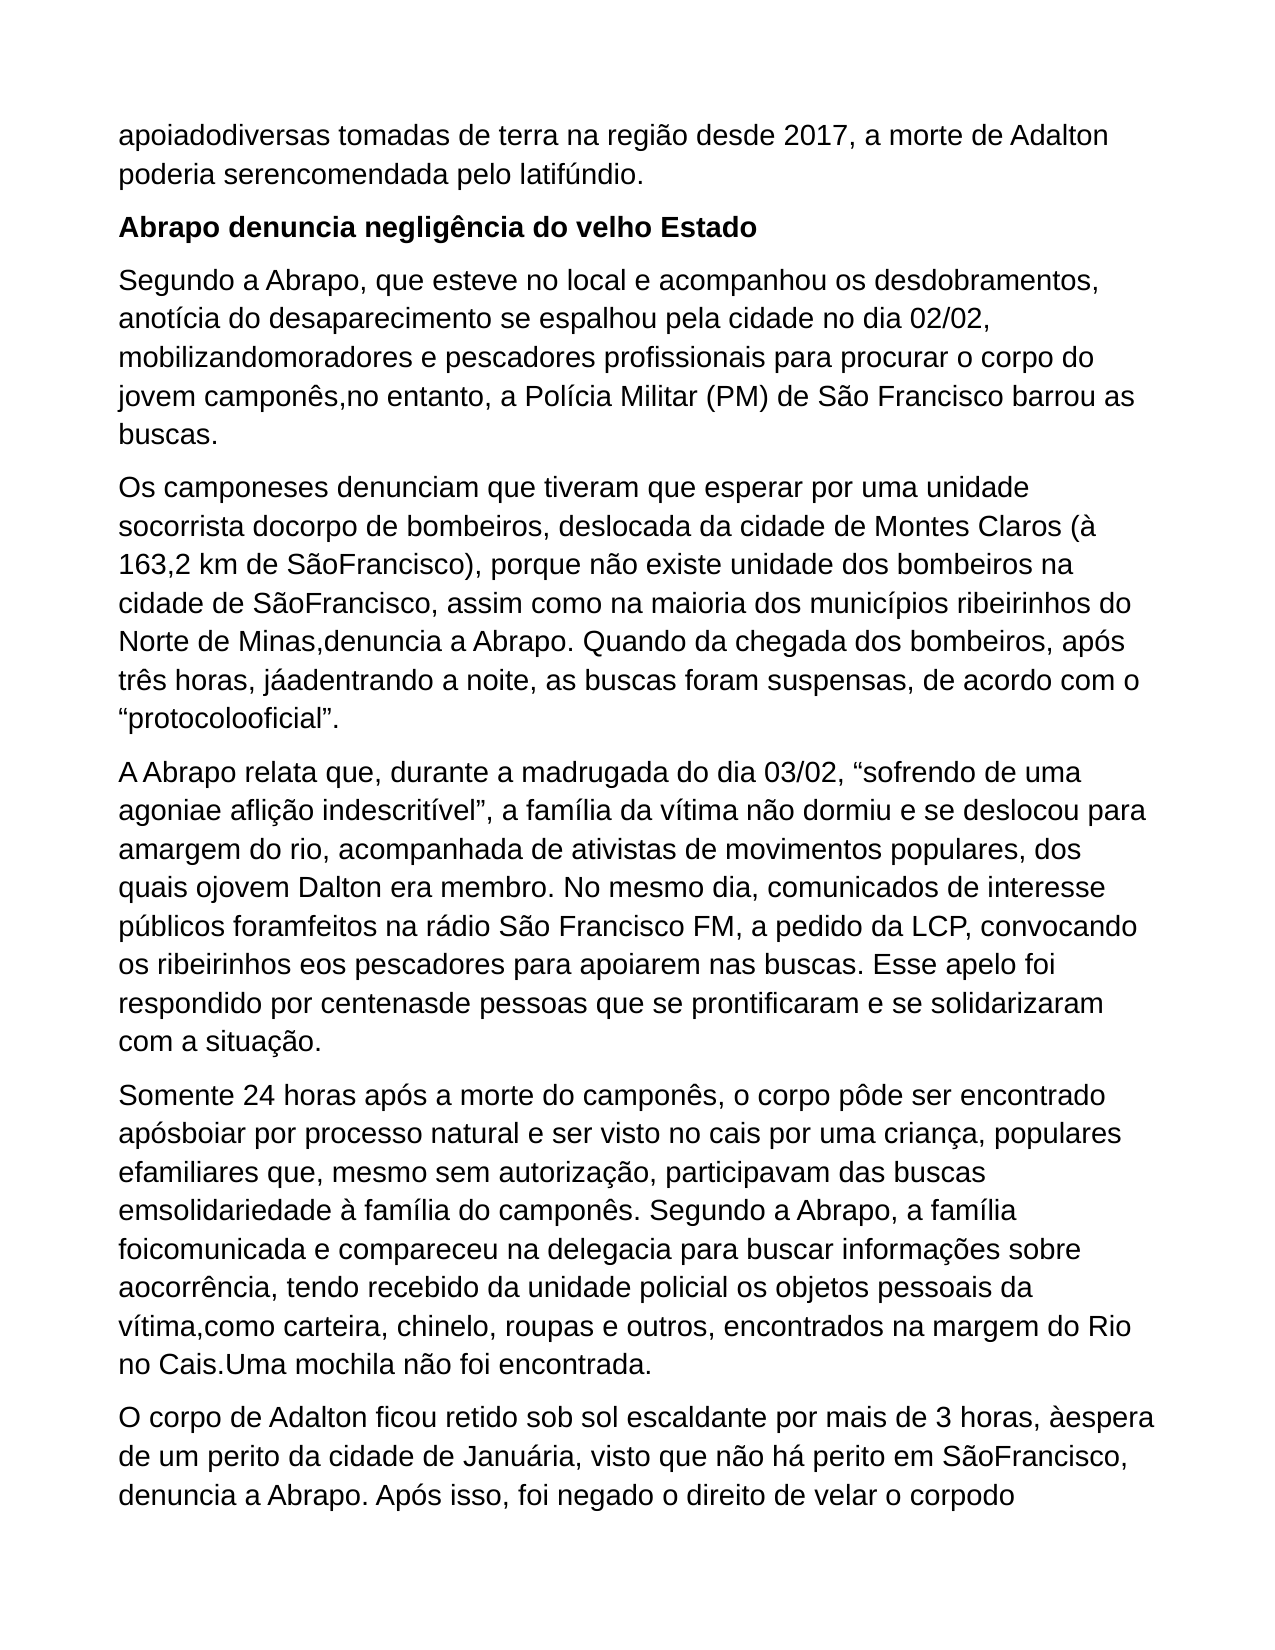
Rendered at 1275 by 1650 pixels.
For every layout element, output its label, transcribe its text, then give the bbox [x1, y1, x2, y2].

text Os camponeses denunciam que tiveram que esperar por uma unidade socorrista docorpo de bombeiros, deslocada da cidade de Montes Claros (à 163,2 km de SãoFrancisco), porque não existe unidade dos bombeiros na cidade de SãoFrancisco, assim como na maioria dos municípios ribeirinhos do Norte de Minas,denuncia a Abrapo. Quando da chegada dos bombeiros, após três horas, jáadentrando a noite, as buscas foram suspensas, de acordo com o “protocolooficial”. [118, 470, 1157, 735]
text Segundo a Abrapo, que esteve no local e acompanhou os desdobramentos, anotícia do desaparecimento se espalhou pela cidade no dia 02/02, mobilizandomoradores e pescadores profissionais para procurar o corpo do jovem camponês,no entanto, a Polícia Militar (PM) de São Francisco barrou as buscas. [118, 263, 1157, 451]
text Abrapo denuncia negligência do velho Estado [118, 210, 1157, 243]
text A Abrapo relata que, durante a madrugada do dia 03/02, “sofrendo de uma agoniae aflição indescritível”, a família da vítima não dormiu e se deslocou para amargem do rio, acompanhada de ativistas de movimentos populares, dos quais ojovem Dalton era membro. No mesmo dia, comunicados de interesse públicos foramfeitos na rádio São Francisco FM, a pedido da LCP, convocando os ribeirinhos eos pescadores para apoiarem nas buscas. Esse apelo foi respondido por centenasde pessoas que se prontificaram e se solidarizaram com a situação. [118, 754, 1157, 1058]
text apoiadodiversas tomadas de terra na região desde 2017, a morte de Adalton poderia serencomendada pelo latifúndio. [118, 118, 1157, 190]
text Somente 24 horas após a morte do camponês, o corpo pôde ser encontrado apósboiar por processo natural e ser visto no cais por uma criança, populares efamiliares que, mesmo sem autorização, participavam das buscas emsolidariedade à família do camponês. Segundo a Abrapo, a família foicomunicada e compareceu na delegacia para buscar informações sobre aocorrência, tendo recebido da unidade policial os objetos pessoais da vítima,como carteira, chinelo, roupas e outros, encontrados na margem do Rio no Cais.Uma mochila não foi encontrada. [118, 1077, 1157, 1381]
text O corpo de Adalton ficou retido sob sol escaldante por mais de 3 horas, àespera de um perito da cidade de Januária, visto que não há perito em SãoFrancisco, denuncia a Abrapo. Após isso, foi negado o direito de velar o corpodo [118, 1400, 1157, 1511]
